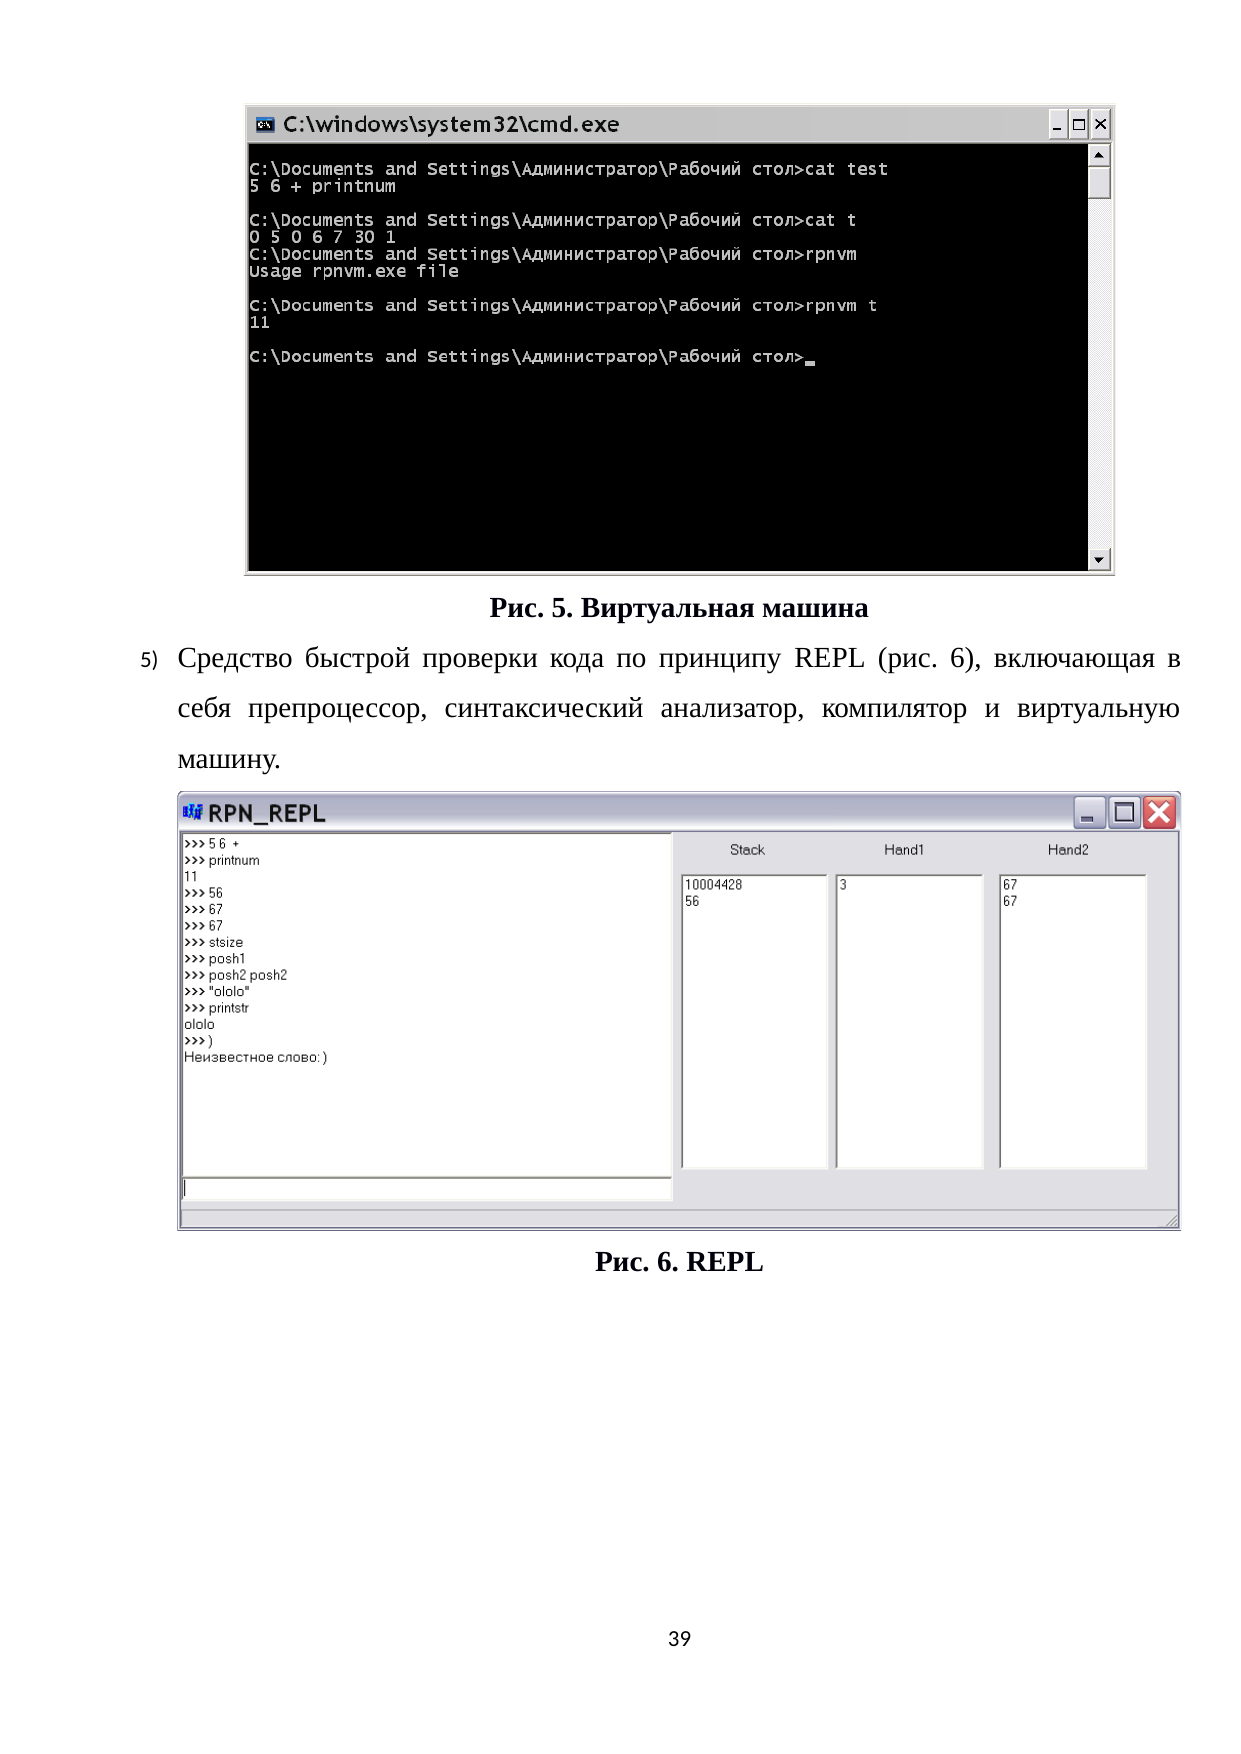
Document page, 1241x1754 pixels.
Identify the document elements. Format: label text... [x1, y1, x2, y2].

list Средство быстрой проверки кода по принципу REPL (рис. 6), включающая в себя препроцессор, синтаксический анализатор, компилятор и виртуальную машину. [140, 640, 1181, 774]
text Рис. 6. REPL [177, 1244, 1181, 1278]
picture [177, 791, 1182, 1231]
picture [243, 103, 1116, 576]
text Рис. 5. Виртуальная машина [177, 590, 1181, 623]
